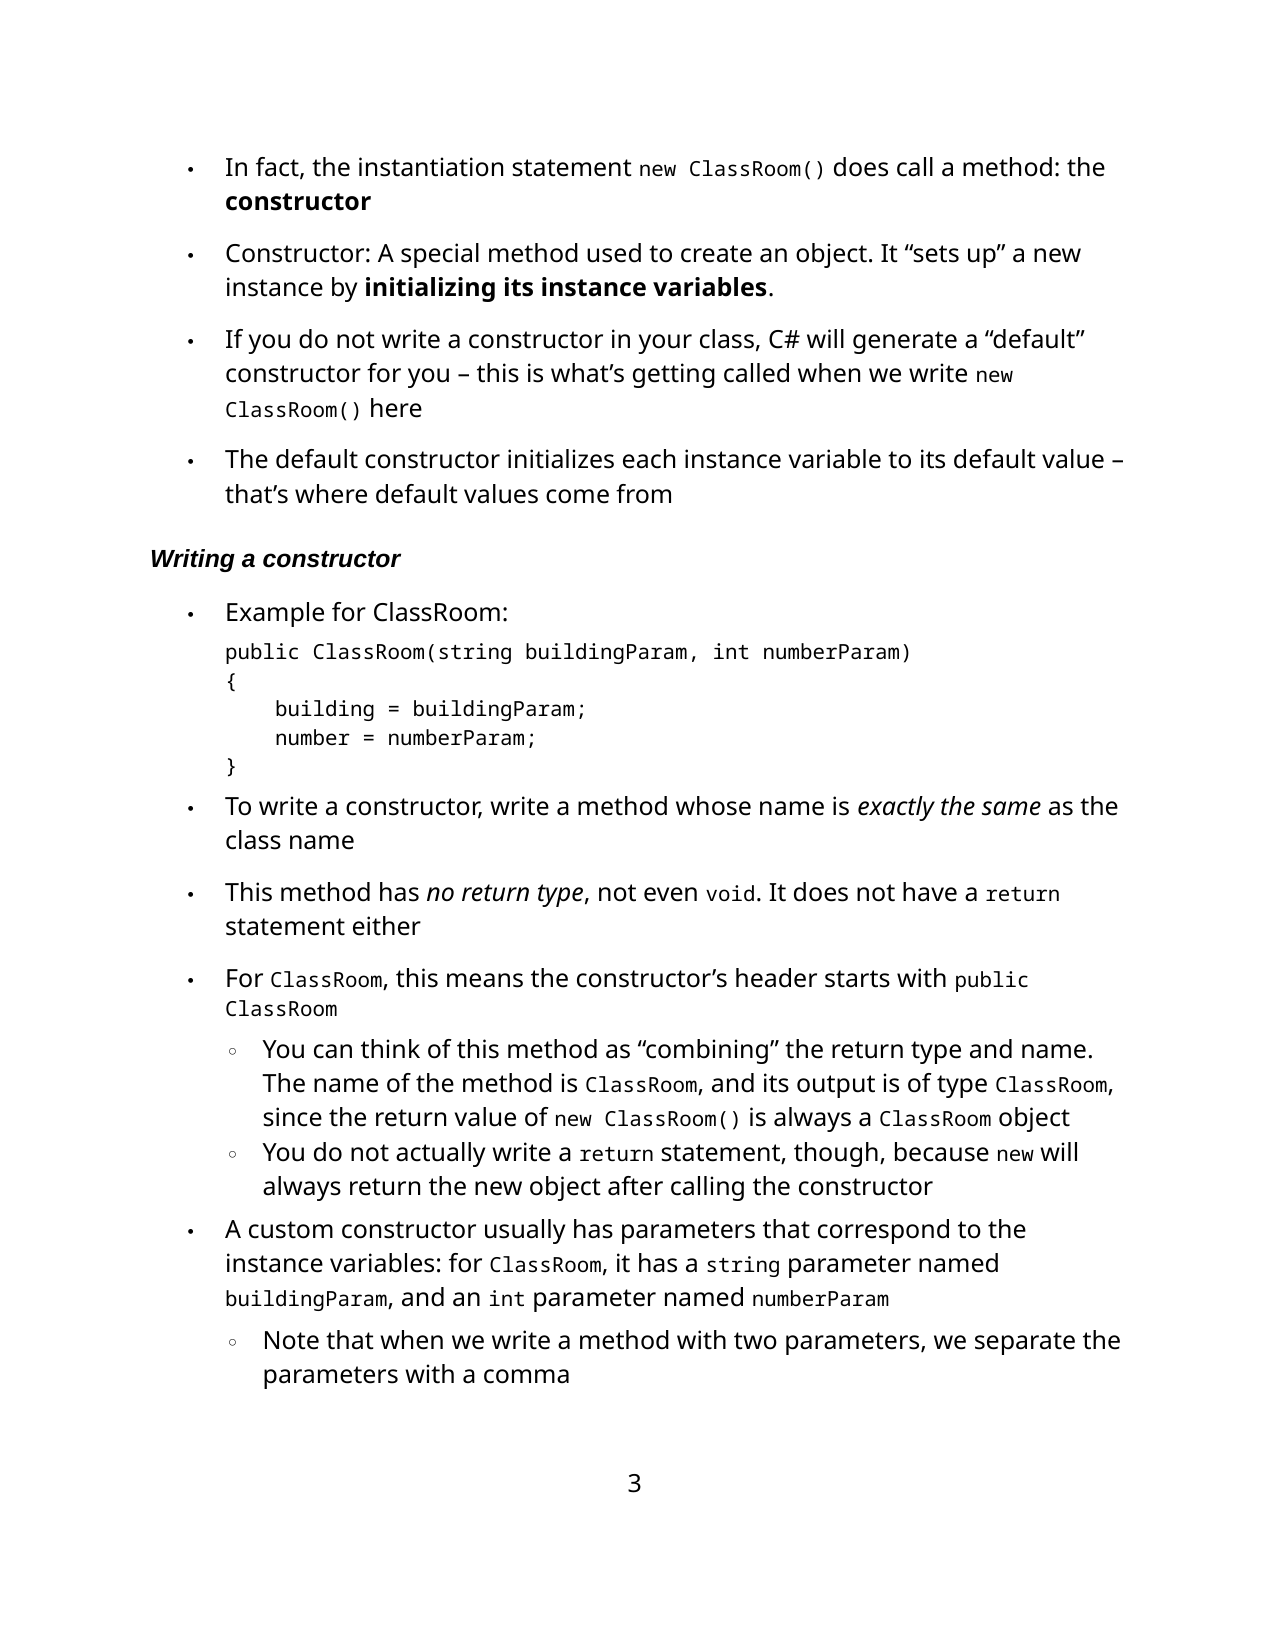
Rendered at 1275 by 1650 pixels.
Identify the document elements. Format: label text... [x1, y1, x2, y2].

list If you do not write a constructor in your class, C# will generate a “default” constructor for you – this is what’s getting called when we write new ClassRoom() here [187, 322, 1125, 424]
list A custom constructor usually has parameters that correspond to the instance variables: for ClassRoom, it has a string parameter named buildingParam, and an int parameter named numberParam [187, 1211, 1125, 1313]
list For ClassRoom, this means the constructor’s header starts with public ClassRoom [187, 961, 1125, 1023]
list To write a constructor, write a method whose name is exactly the same as the class name [187, 788, 1125, 857]
list public ClassRoom(string buildingParam, int numberParam) [187, 637, 1125, 666]
list } [187, 751, 1125, 779]
list This method has no return type, not even void. It does not have a return statement either [187, 874, 1125, 943]
list You can think of this method as “combining” the return type and name. The name of the method is ClassRoom, and its output is of type ClassRoom, since the return value of new ClassRoom() is always a ClassRoom object [225, 1032, 1125, 1134]
list Example for ClassRoom: [187, 594, 1125, 628]
list The default constructor initializes each instance variable to its default value – that’s where default values come from [187, 442, 1125, 510]
list building = buildingParam; [187, 694, 1125, 723]
list { [187, 666, 1125, 694]
list You do not actually write a return statement, though, because new will always return the new object after calling the constructor [225, 1134, 1125, 1202]
list In fact, the instantiation statement new ClassRoom() does call a method: the constructor [187, 150, 1125, 218]
list number = numberParam; [187, 723, 1125, 751]
subtitle Writing a constructor [150, 544, 1125, 573]
list Constructor: A special method used to create an object. It “sets up” a new instance by initializing its instance variables. [187, 236, 1125, 304]
list Note that when we write a method with two parameters, we separate the parameters with a comma [225, 1322, 1125, 1391]
